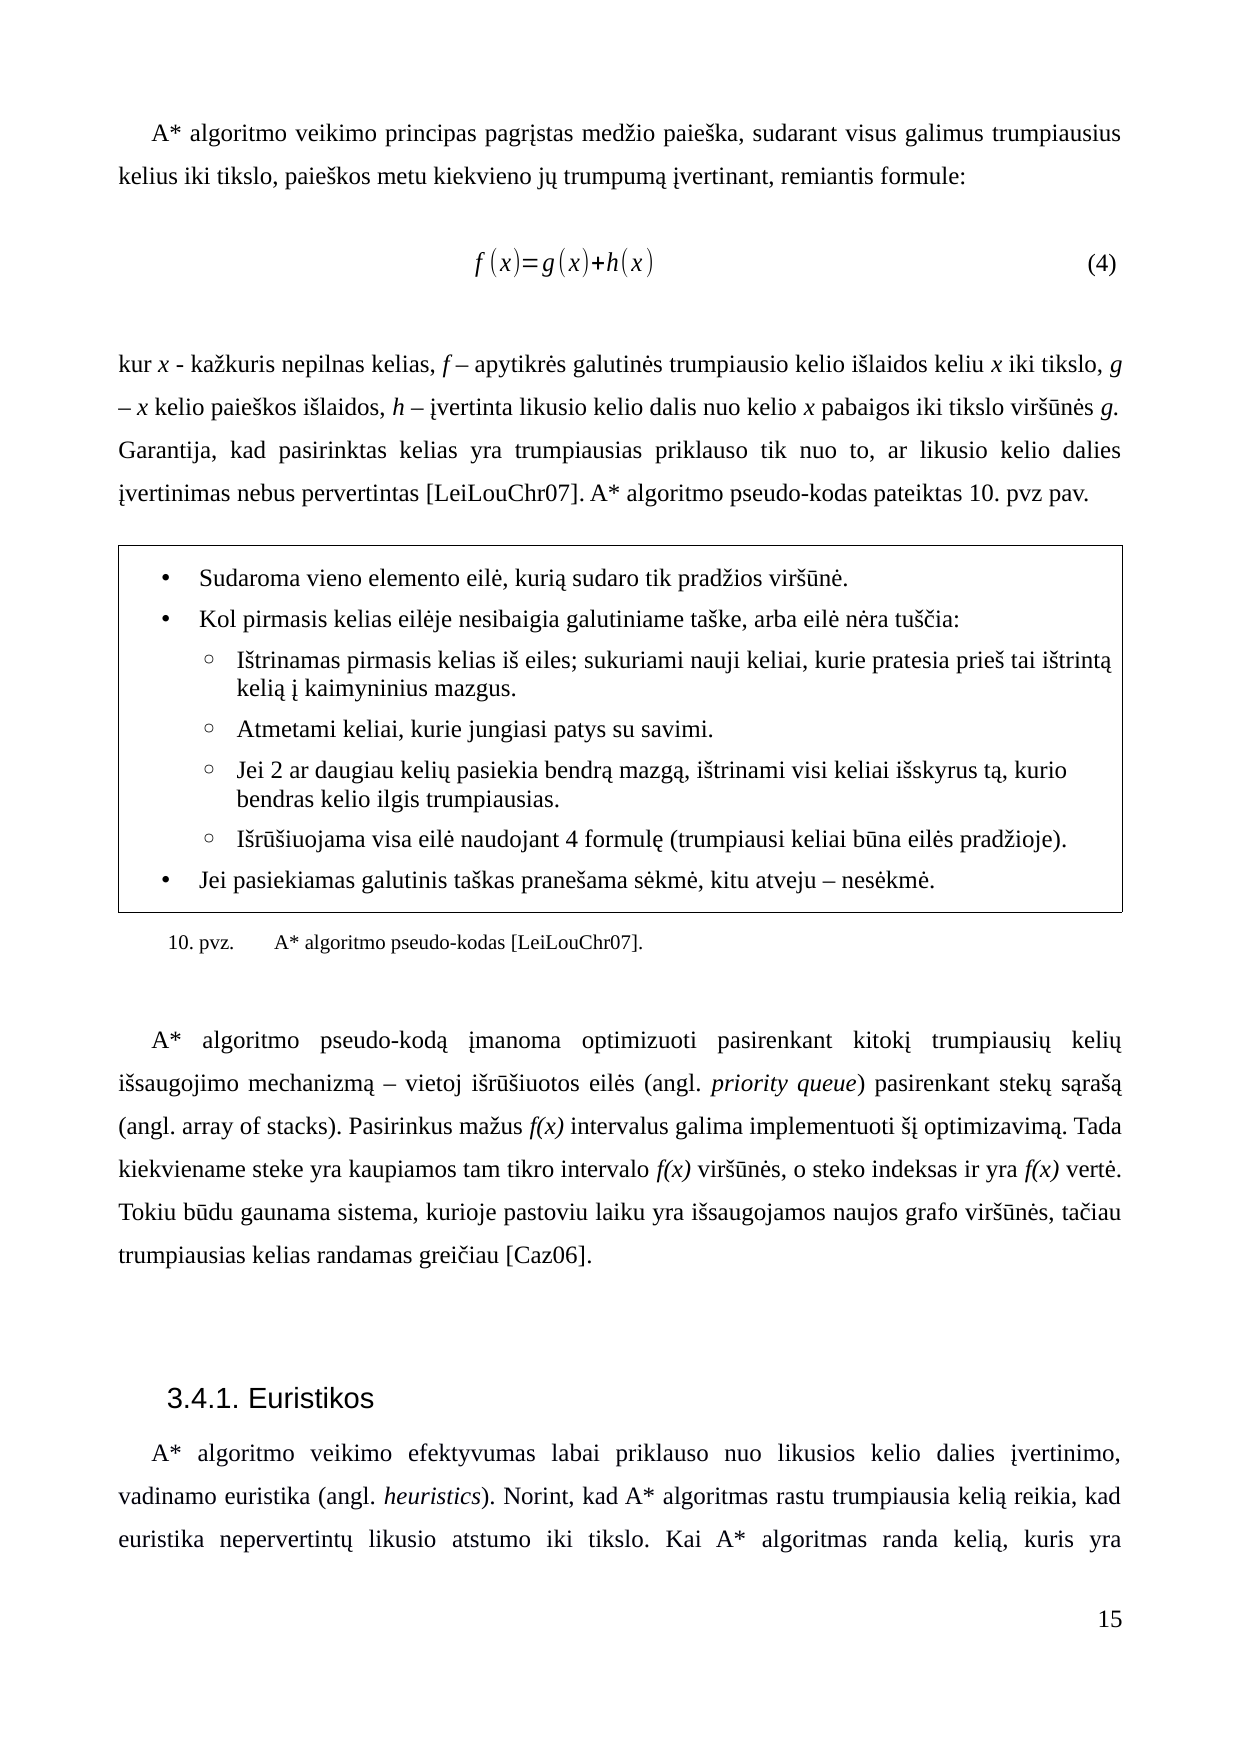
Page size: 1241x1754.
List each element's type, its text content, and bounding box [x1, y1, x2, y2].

table_cell A* algoritmo pseudo-kodas [LeiLouChr07]. [118, 913, 1122, 972]
subtitle Euristikos [118, 1381, 1122, 1414]
text A* algoritmo veikimo principas pagrįstas medžio paieška, sudarant visus galimus trumpiausius kelius iki tikslo, paieškos metu kiekvieno jų trumpumą įvertinant, remiantis formule: [118, 118, 1122, 190]
text kur x - kažkuris nepilnas kelias, f – apytikrės galutinės trumpiausio kelio išlaidos keliu x iki tikslo, g – x kelio paieškos išlaidos, h – įvertinta likusio kelio dalis nuo kelio x pabaigos iki tikslo viršūnės g. Garantija, kad pasirinktas kelias yra trumpiausias priklauso tik nuo to, ar likusio kelio dalies įvertinimas nebus pervertintas [LeiLouChr07]. A* algoritmo pseudo-kodas pateiktas 10 pav. [118, 349, 1122, 507]
table_header Sudaroma vieno elemento eilė, kurią sudaro tik pradžios viršūnė. Kol pirmasis kelias eilėje nesibaigia galutiniame taške, arba eilė nėra tuščia: Ištrinamas pirmasis kelias iš eiles; sukuriami nauji keliai, kurie pratesia prieš tai ištrintą kelią į kaimyninius mazgus. Atmetami keliai, kurie jungiasi patys su savimi. Jei 2 ar daugiau kelių pasiekia bendrą mazgą, ištrinami visi keliai išskyrus tą, kurio bendras kelio ilgis trumpiausias. Išrūšiuojama visa eilė naudojant 4 formulę (trumpiausi keliai būna eilės pradžioje). Jei pasiekiamas galutinis taškas pranešama sėkmė, kitu atveju – nesėkmė. [119, 546, 1122, 912]
text A* algoritmo pseudo-kodą įmanoma optimizuoti pasirenkant kitokį trumpiausių kelių išsaugojimo mechanizmą – vietoj išrūšiuotos eilės (angl. priority queue) pasirenkant stekų sąrašą (angl. array of stacks). Pasirinkus mažus f(x) intervalus galima implementuoti šį optimizavimą. Tada kiekviename steke yra kaupiamos tam tikro intervalo f(x) viršūnės, o steko indeksas ir yra f(x) vertė. Tokiu būdu gaunama sistema, kurioje pastoviu laiku yra išsaugojamos naujos grafo viršūnės, tačiau trumpiausias kelias randamas greičiau [Caz06]. [118, 1025, 1122, 1269]
text A* algoritmo veikimo efektyvumas labai priklauso nuo likusios kelio dalies įvertinimo, vadinamo euristika (angl. heuristics). Norint, kad A* algoritmas rastu trumpiausia kelią reikia, kad euristika nepervertintų likusio atstumo iki tikslo. Kai A* algoritmas randa kelią, kuris yra [118, 1438, 1122, 1553]
table_header [118, 228, 1010, 296]
table_header (4) [1010, 228, 1122, 296]
